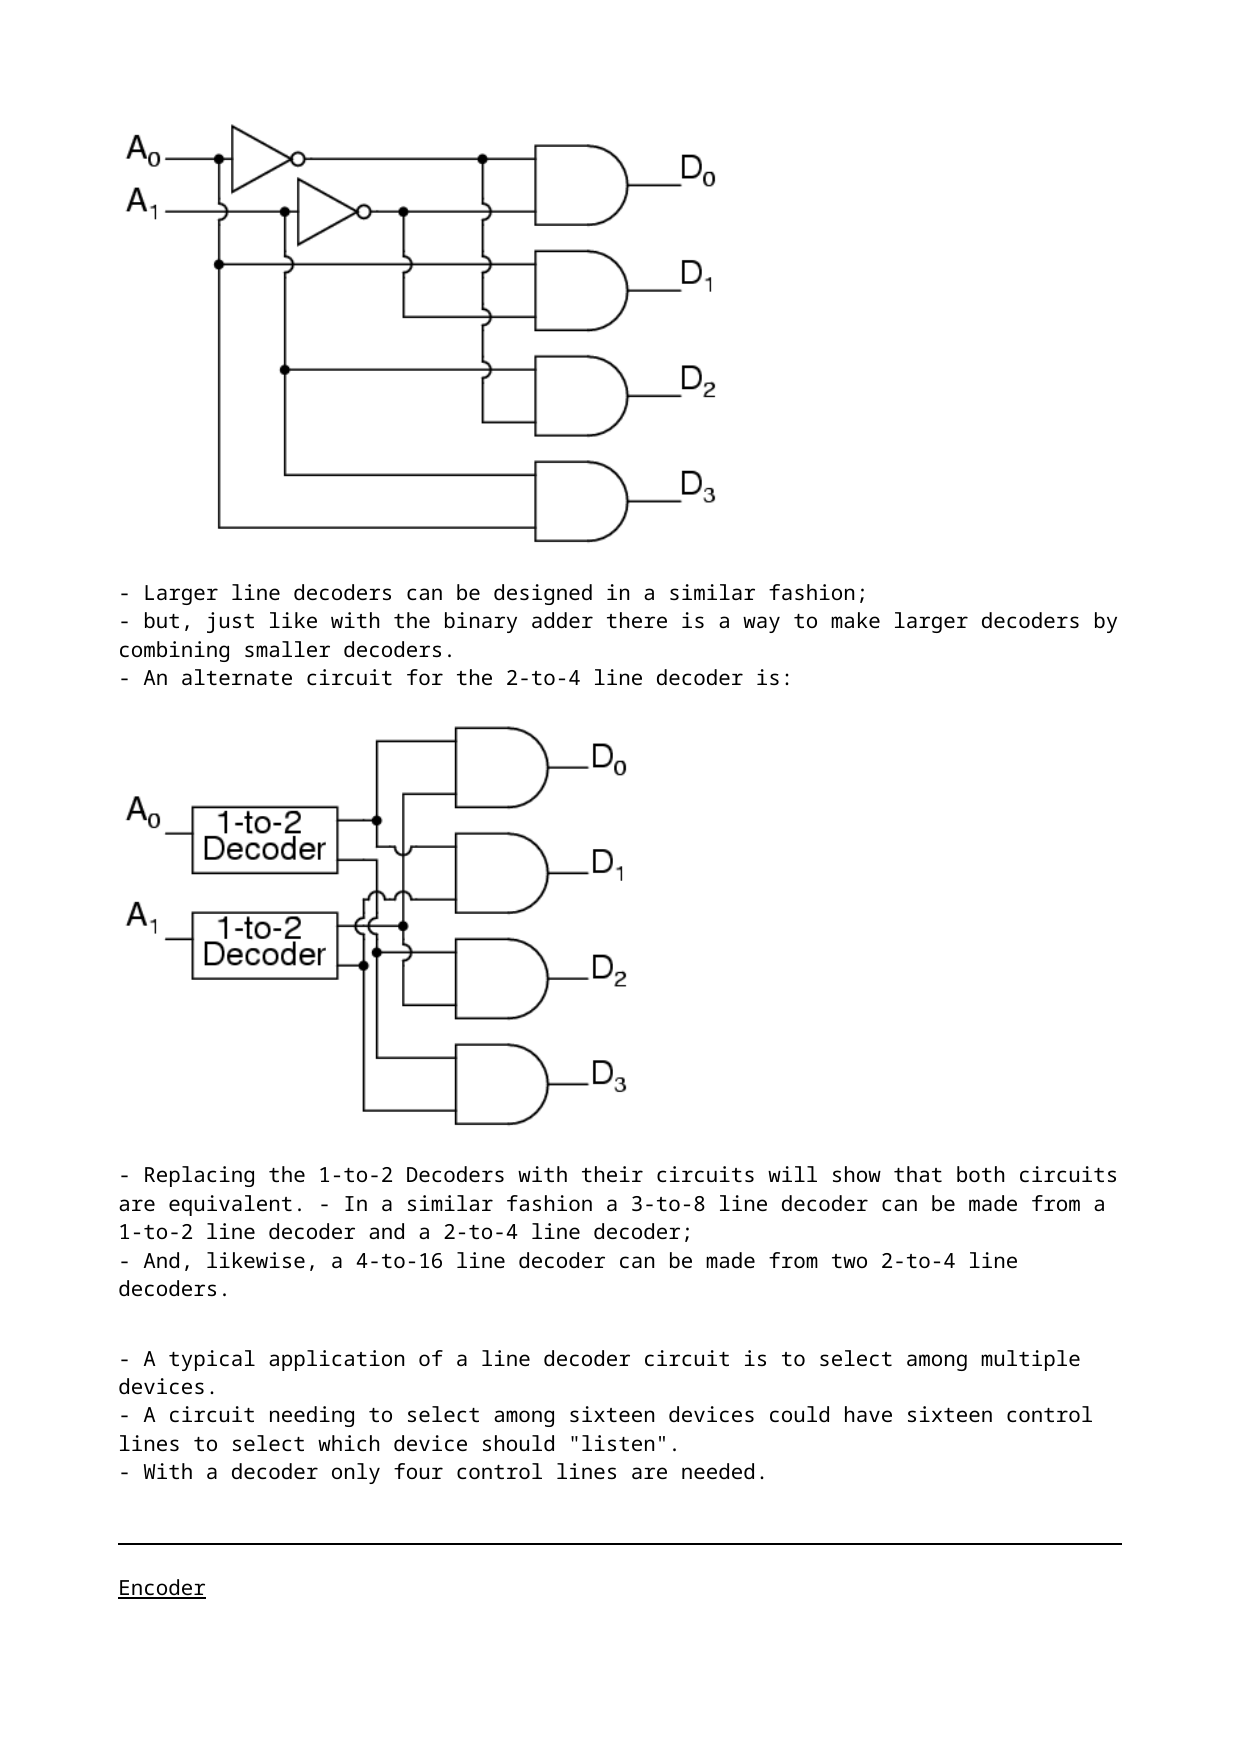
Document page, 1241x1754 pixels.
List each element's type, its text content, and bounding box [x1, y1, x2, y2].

picture [118, 118, 727, 550]
text - but, just like with the binary adder there is a way to make larger decoders by combining smaller decoders. [118, 607, 1122, 663]
picture [118, 720, 638, 1133]
text - With a decoder only four control lines are needed. [118, 1457, 1122, 1486]
subtitle Encoder [118, 1573, 1122, 1602]
text - Larger line decoders can be designed in a similar fashion; [118, 578, 1122, 607]
text - A typical application of a line decoder circuit is to select among multiple devices. [118, 1344, 1122, 1401]
text - A circuit needing to select among sixteen devices could have sixteen control lines to select which device should "listen". [118, 1401, 1122, 1457]
text - Replacing the 1-to-2 Decoders with their circuits will show that both circuits are equivalent. - In a similar fashion a 3-to-8 line decoder can be made from a 1-to-2 line decoder and a 2-to-4 line decoder; [118, 1161, 1122, 1246]
text - And, likewise, a 4-to-16 line decoder can be made from two 2-to-4 line decoders. [118, 1246, 1122, 1303]
text - An alternate circuit for the 2-to-4 line decoder is: [118, 663, 1122, 692]
